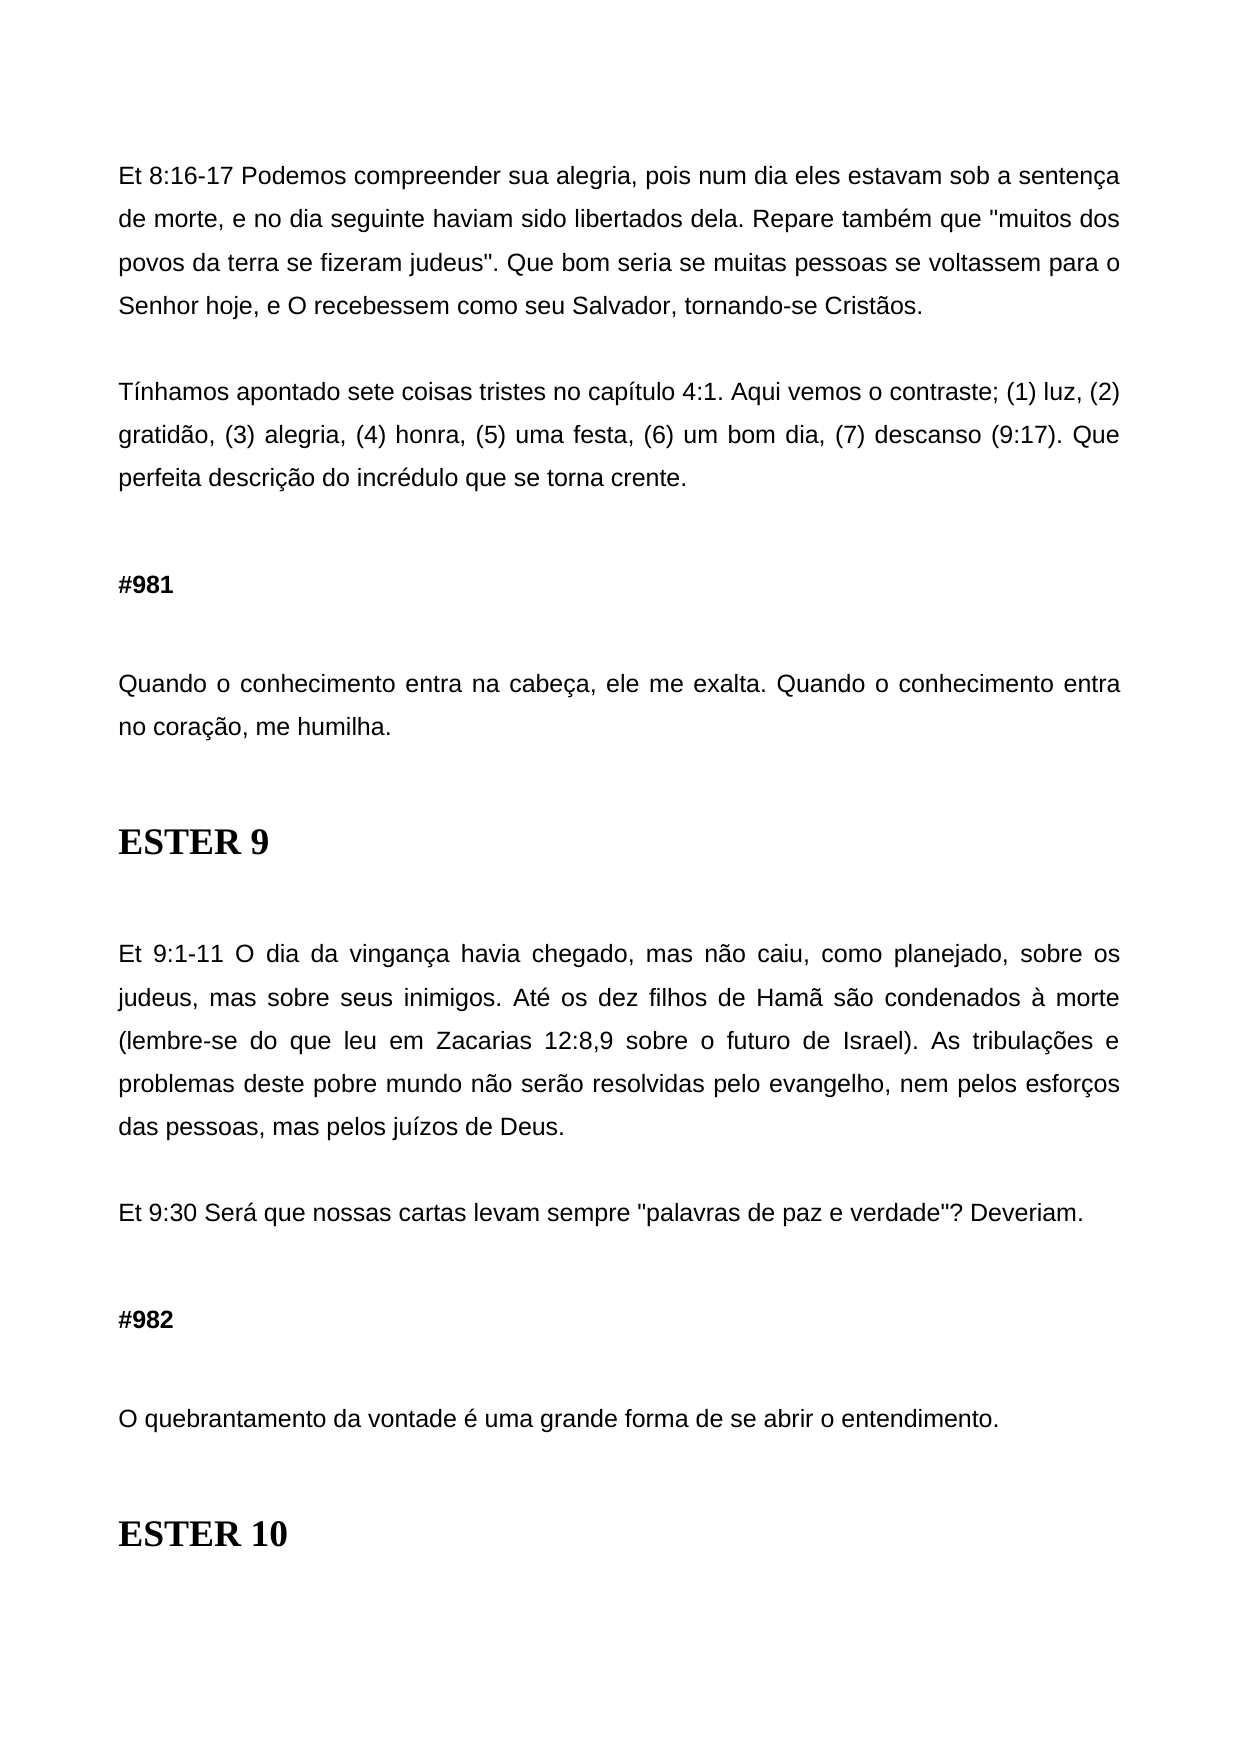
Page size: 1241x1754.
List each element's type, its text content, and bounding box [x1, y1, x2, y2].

text Et 9:30 Será que nossas cartas levam sempre "palavras de paz e verdade"? Deveriam. [118, 1198, 1122, 1227]
subtitle ESTER 10 [118, 1511, 1122, 1554]
text Tínhamos apontado sete coisas tristes no capítulo 4:1. Aqui vemos o contraste; (1) luz, (2) gratidão, (3) alegria, (4) honra, (5) uma festa, (6) um bom dia, (7) descanso (9:17). Que perfeita descrição do incrédulo que se torna crente. [118, 377, 1122, 492]
text Et 8:16-17 Podemos compreender sua alegria, pois num dia eles estavam sob a sentença de morte, e no dia seguinte haviam sido libertados dela. Repare também que "muitos dos povos da terra se fizeram judeus". Que bom seria se muitas pessoas se voltassem para o Senhor hoje, e O recebessem como seu Salvador, tornando-se Cristãos. [118, 161, 1122, 319]
subtitle #981 [118, 570, 1122, 599]
subtitle ESTER 9 [118, 819, 1122, 862]
text Et 9:1-11 O dia da vingança havia chegado, mas não caiu, como planejado, sobre os judeus, mas sobre seus inimigos. Até os dez filhos de Hamã são condenados à morte (lembre-se do que leu em Zacarias 12:8,9 sobre o futuro de Israel). As tribulações e problemas deste pobre mundo não serão resolvidas pelo evangelho, nem pelos esforços das pessoas, mas pelos juízos de Deus. [118, 939, 1122, 1141]
subtitle #982 [118, 1305, 1122, 1334]
text Quando o conhecimento entra na cabeça, ele me exalta. Quando o conhecimento entra no coração, me humilha. [118, 669, 1122, 741]
text O quebrantamento da vontade é uma grande forma de se abrir o entendimento. [118, 1404, 1122, 1433]
